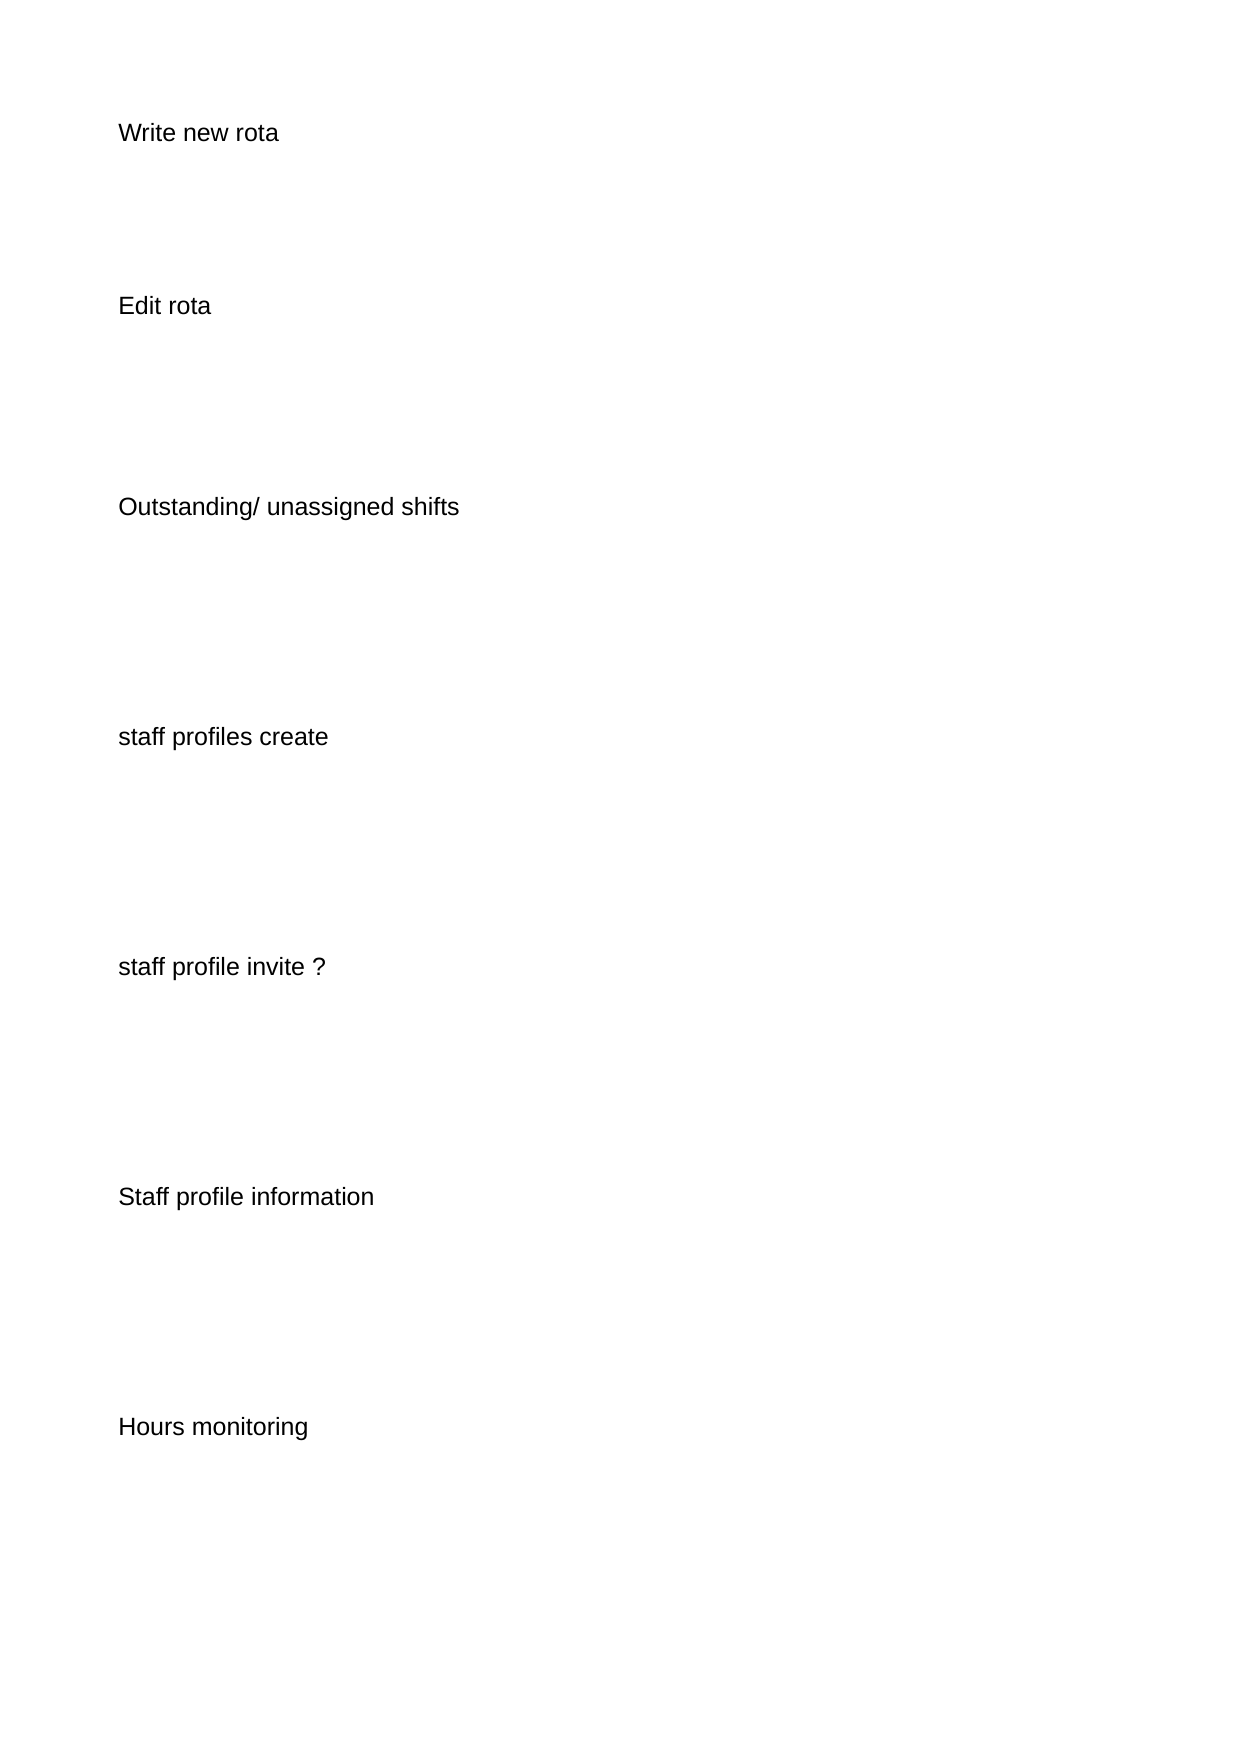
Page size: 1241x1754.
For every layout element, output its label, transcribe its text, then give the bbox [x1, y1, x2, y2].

text staff profiles create [118, 722, 1122, 751]
text Write new rota [118, 118, 1122, 147]
text Staff profile information [118, 1182, 1122, 1211]
text Outstanding/ unassigned shifts [118, 492, 1122, 521]
text staff profile invite ? [118, 952, 1122, 981]
text Edit rota [118, 291, 1122, 319]
text Hours monitoring [118, 1412, 1122, 1441]
